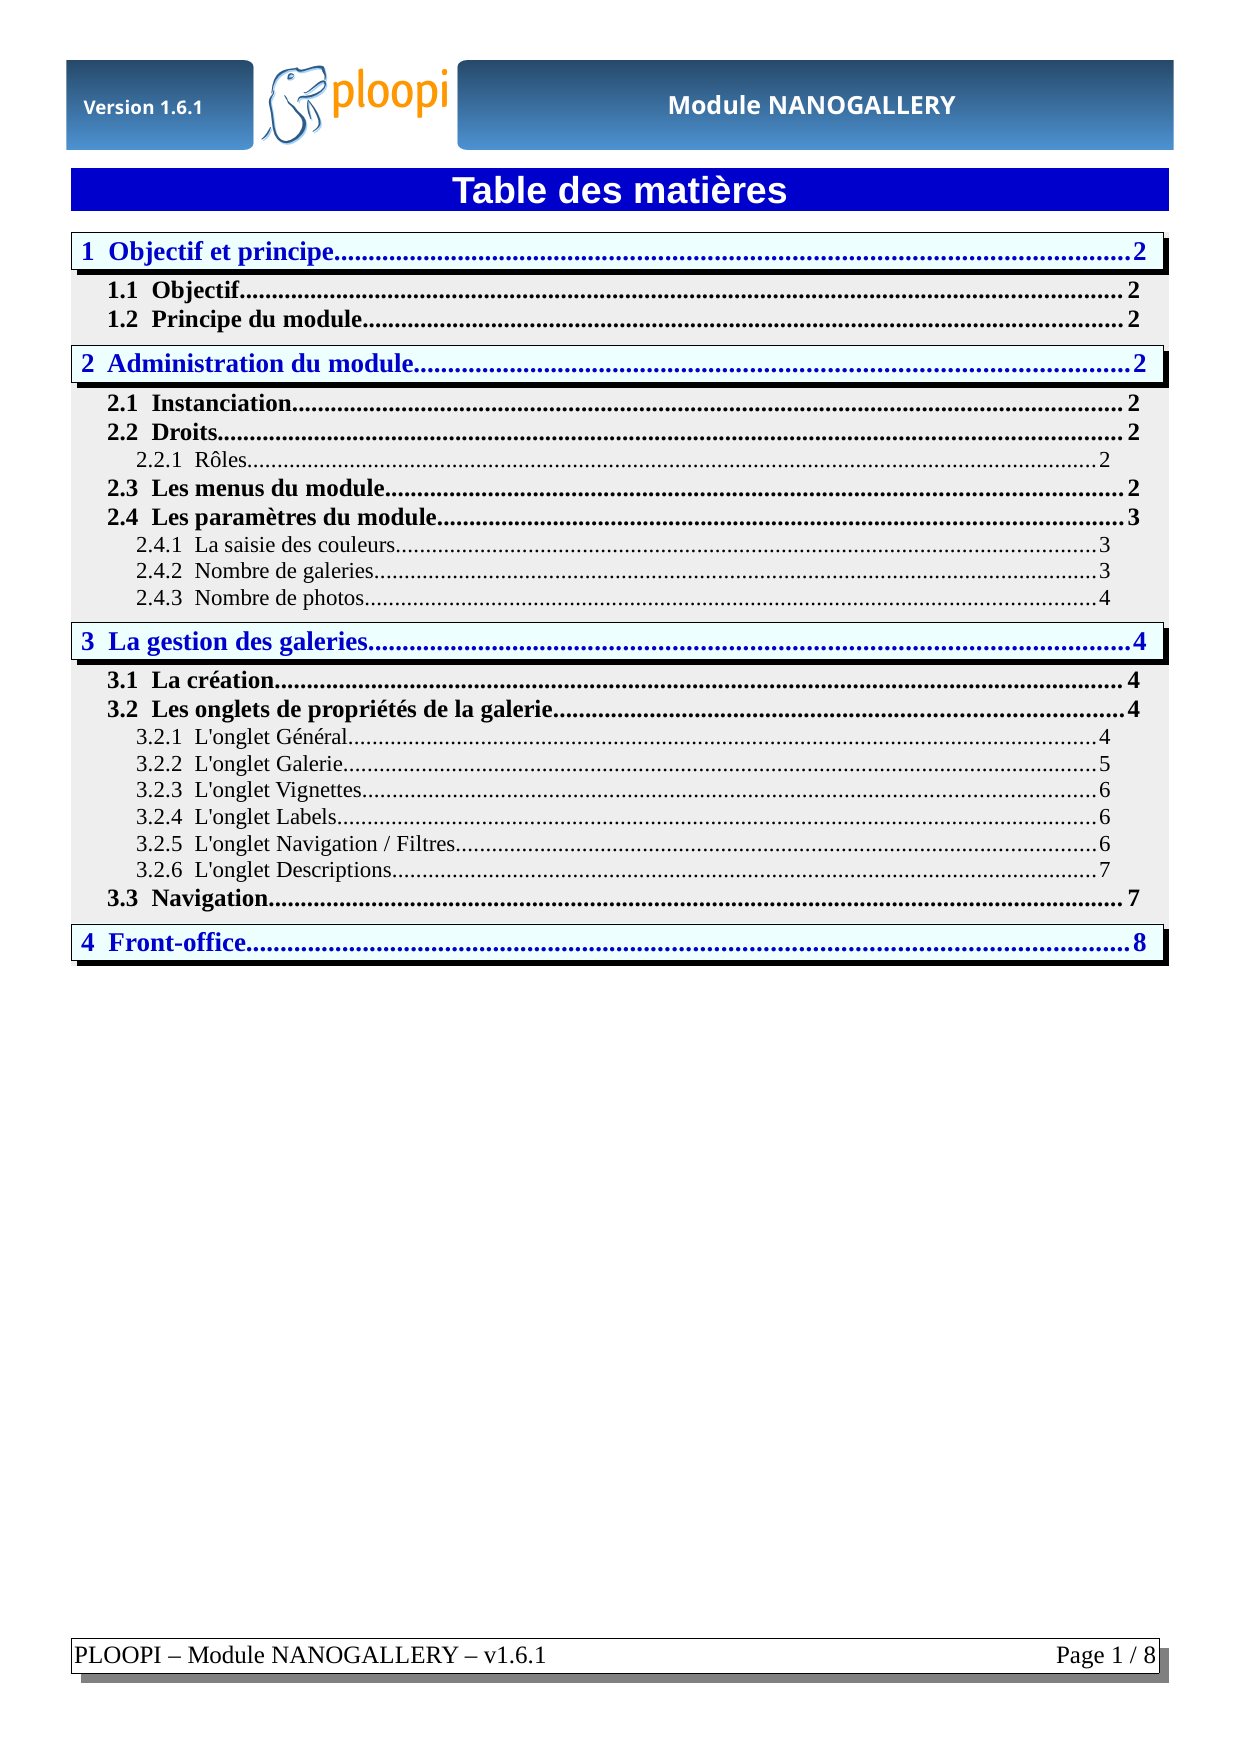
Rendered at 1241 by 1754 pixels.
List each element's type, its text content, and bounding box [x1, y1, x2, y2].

text 1.1 Objectif 2 [100, 275, 1140, 304]
text 3.1 La création 4 [100, 665, 1140, 694]
picture [66, 59, 1174, 153]
text 2.4.3 Nombre de photos 4 [130, 584, 1110, 610]
text 2.4.2 Nombre de galeries 3 [130, 557, 1110, 584]
text 1 Objectif et principe 2 [72, 233, 1163, 269]
text 2.1 Instanciation 2 [100, 388, 1140, 417]
subtitle Table des matières [71, 168, 1169, 211]
text 2.2.1 Rôles 2 [130, 446, 1110, 472]
text 3.2.5 L'onglet Navigation / Filtres 6 [130, 829, 1110, 856]
text 2.3 Les menus du module 2 [100, 472, 1140, 502]
text 1.2 Principe du module 2 [100, 304, 1140, 333]
text 3.2.4 L'onglet Labels 6 [130, 803, 1110, 829]
text 3.2 Les onglets de propriétés de la galerie 4 [100, 694, 1140, 723]
text 4 Front-office 8 [72, 925, 1163, 960]
text 3.2.1 L'onglet Général 4 [130, 723, 1110, 750]
text 3.2.3 L'onglet Vignettes 6 [130, 776, 1110, 803]
text 3.2.2 L'onglet Galerie 5 [130, 750, 1110, 776]
text 3.2.6 L'onglet Descriptions 7 [130, 856, 1110, 883]
text 2.2 Droits 2 [100, 417, 1140, 446]
text 3 La gestion des galeries 4 [72, 623, 1163, 659]
text 2.4 Les paramètres du module 3 [100, 502, 1140, 531]
text 3.3 Navigation 7 [100, 883, 1140, 912]
text 2 Administration du module 2 [72, 346, 1163, 382]
text 2.4.1 La saisie des couleurs 3 [130, 531, 1110, 557]
